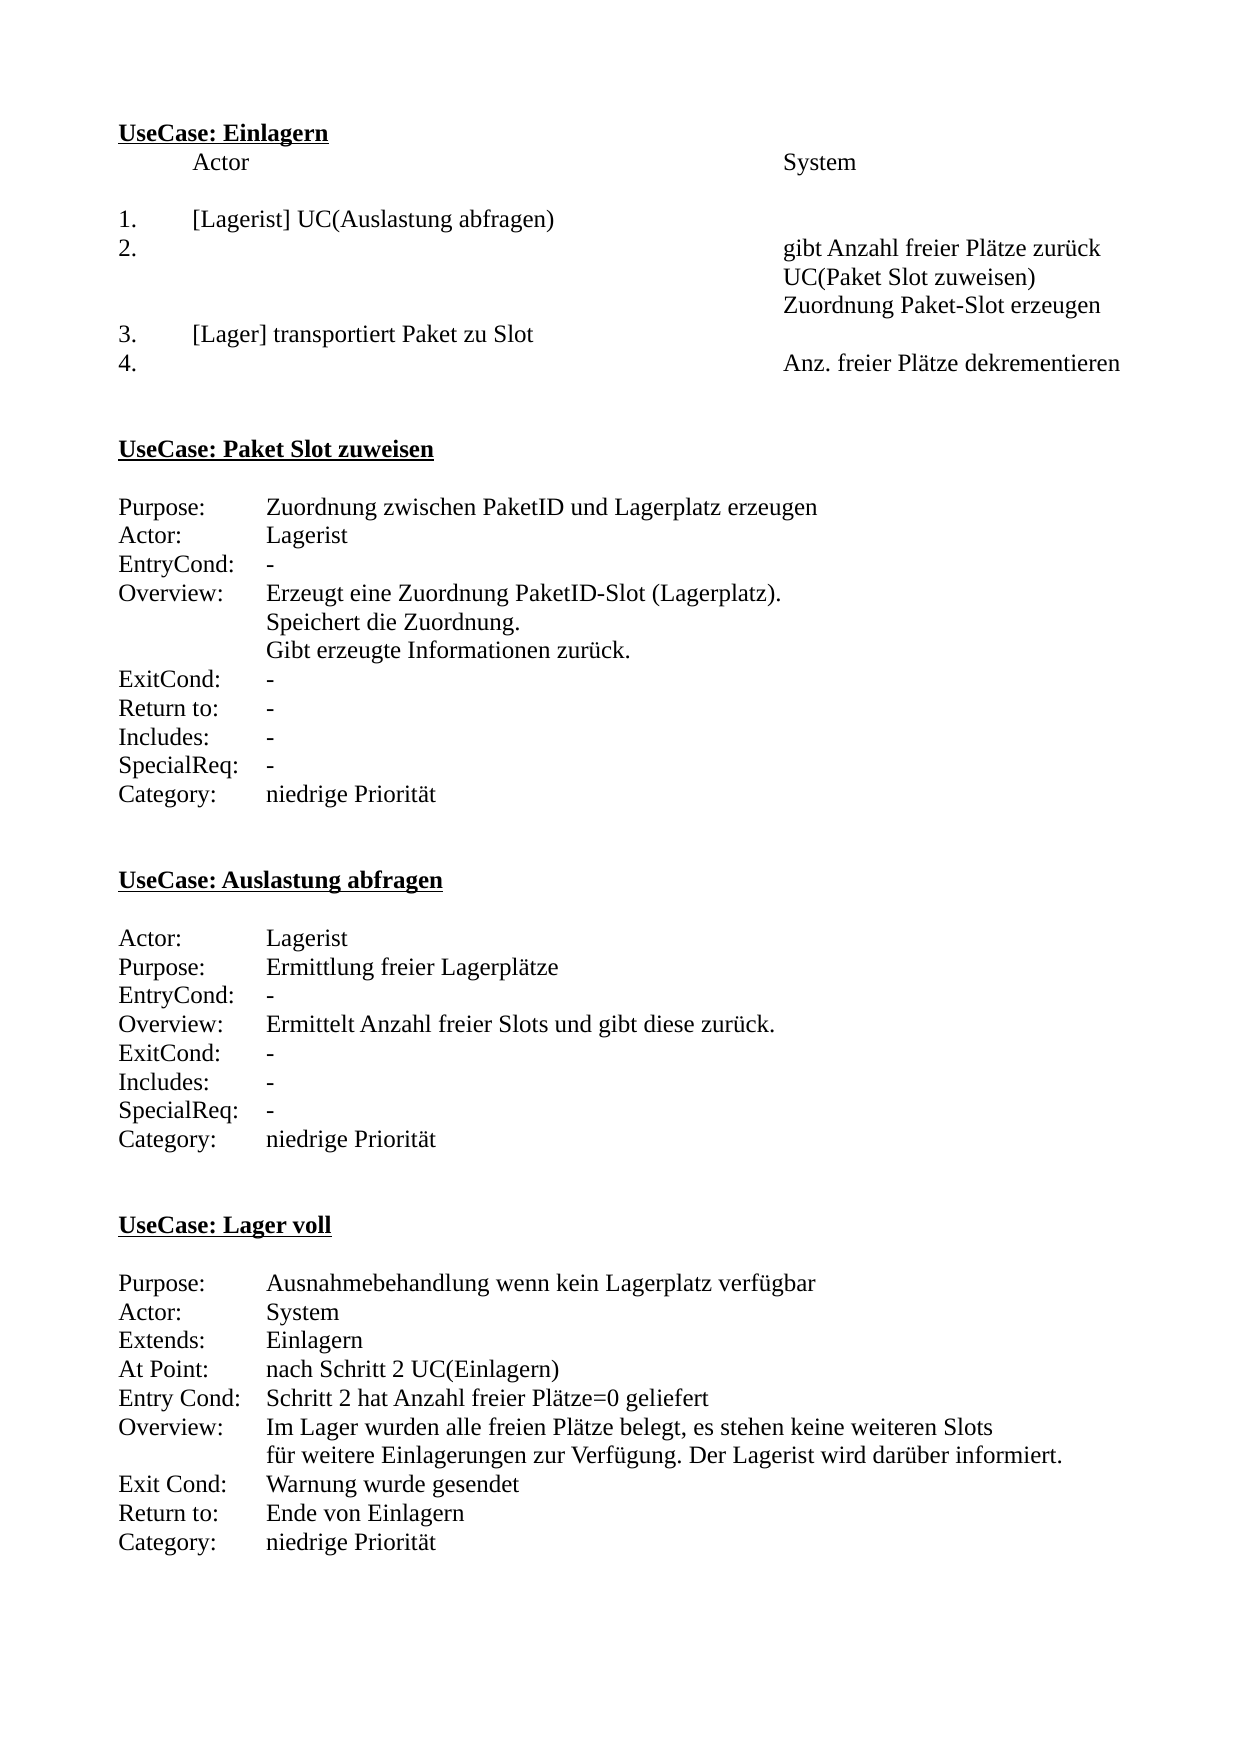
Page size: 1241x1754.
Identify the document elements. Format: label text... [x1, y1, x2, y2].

text für weitere Einlagerungen zur Verfügung. Der Lagerist wird darüber informiert. [118, 1441, 1122, 1469]
text UseCase: Paket Slot zuweisen [118, 434, 1122, 463]
text UseCase: Einlagern [118, 118, 1122, 147]
text Overview: Ermittelt Anzahl freier Slots und gibt diese zurück. [118, 1009, 1122, 1038]
text Exit Cond: Warnung wurde gesendet [118, 1469, 1122, 1498]
text Actor: Lagerist [118, 923, 1122, 952]
text 3. [Lager] transportiert Paket zu Slot [118, 319, 1122, 348]
text Category: niedrige Priorität [118, 779, 1122, 808]
text 4. Anz. freier Plätze dekrementieren [118, 348, 1122, 377]
text Return to: - [118, 693, 1122, 722]
text ExitCond: - [118, 1038, 1122, 1067]
text SpecialReq: - [118, 751, 1122, 779]
text Purpose: Ermittlung freier Lagerplätze [118, 952, 1122, 981]
text Gibt erzeugte Informationen zurück. [118, 636, 1122, 664]
text Actor: Lagerist [118, 521, 1122, 549]
text Category: niedrige Priorität [118, 1124, 1122, 1153]
text Purpose: Zuordnung zwischen PaketID und Lagerplatz erzeugen [118, 492, 1122, 521]
text Includes: - [118, 722, 1122, 751]
text 2. gibt Anzahl freier Plätze zurück [118, 233, 1122, 262]
text EntryCond: - [118, 981, 1122, 1009]
text Return to: Ende von Einlagern [118, 1498, 1122, 1527]
text Zuordnung Paket-Slot erzeugen [118, 291, 1122, 319]
text Purpose: Ausnahmebehandlung wenn kein Lagerplatz verfügbar [118, 1268, 1122, 1297]
text UseCase: Lager voll [118, 1211, 1122, 1239]
text Overview: Erzeugt eine Zuordnung PaketID-Slot (Lagerplatz). [118, 578, 1122, 607]
text Includes: - [118, 1067, 1122, 1096]
text Actor System [118, 147, 1122, 176]
text Speichert die Zuordnung. [118, 607, 1122, 636]
text UseCase: Auslastung abfragen [118, 866, 1122, 894]
text Overview: Im Lager wurden alle freien Plätze belegt, es stehen keine weiteren Slots [118, 1412, 1122, 1441]
text ExitCond: - [118, 664, 1122, 693]
text Actor: System [118, 1297, 1122, 1326]
text Extends: Einlagern [118, 1326, 1122, 1354]
text At Point: nach Schritt 2 UC(Einlagern) [118, 1354, 1122, 1383]
text 1. [Lagerist] UC(Auslastung abfragen) [118, 204, 1122, 233]
text SpecialReq: - [118, 1096, 1122, 1124]
text EntryCond: - [118, 549, 1122, 578]
text Category: niedrige Priorität [118, 1527, 1122, 1556]
text Entry Cond: Schritt 2 hat Anzahl freier Plätze=0 geliefert [118, 1383, 1122, 1412]
text UC(Paket Slot zuweisen) [118, 262, 1122, 291]
